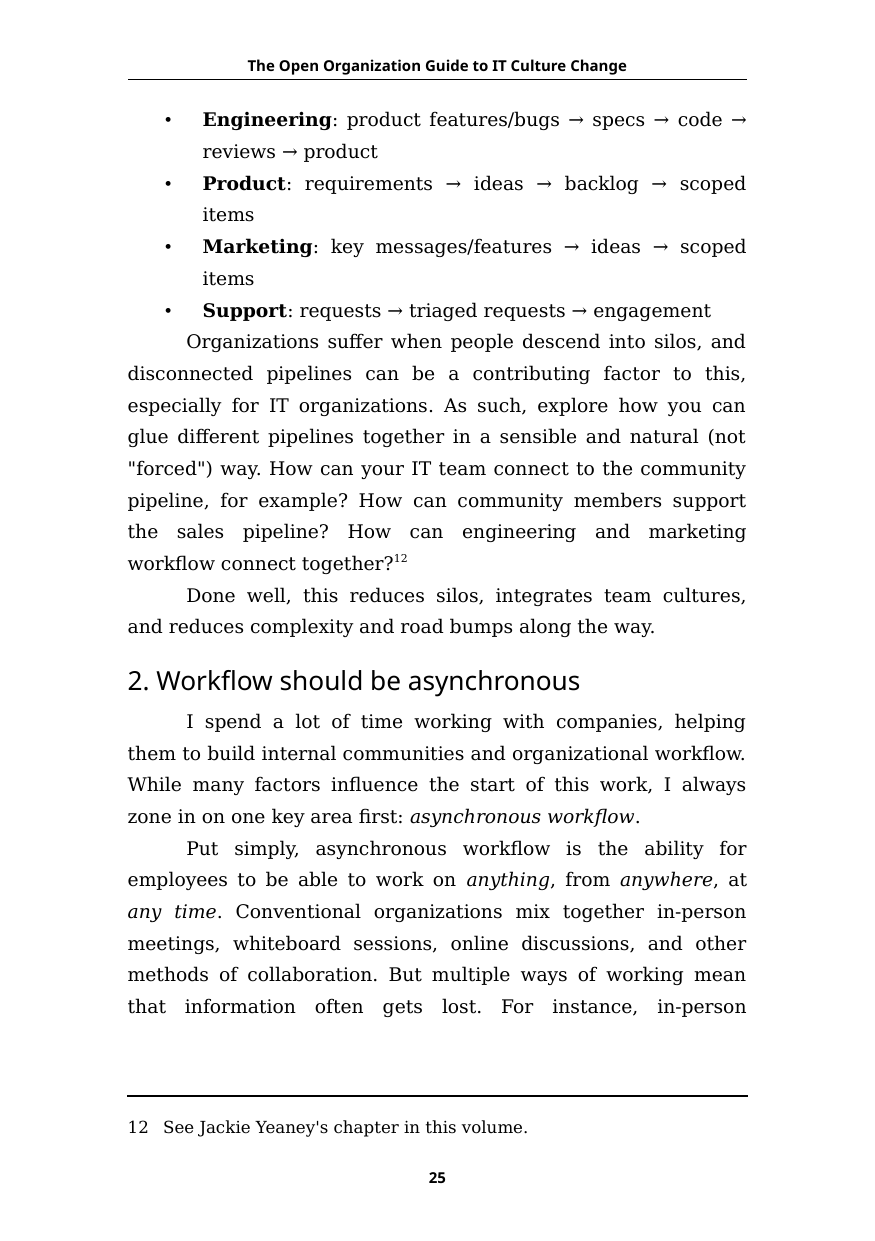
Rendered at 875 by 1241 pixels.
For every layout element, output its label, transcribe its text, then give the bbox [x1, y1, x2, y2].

list Product: requirements → ideas → backlog → scoped items [165, 172, 747, 226]
text Done well, this reduces silos, integrates team cultures, and reduces complexity and road bumps along the way. [127, 585, 747, 638]
subtitle 2. Workflow should be asynchronous [127, 663, 747, 698]
text See Jackie Yeaney's chapter in this volume. [127, 1118, 747, 1138]
list Marketing: key messages/features → ideas → scoped items [165, 236, 747, 289]
text Put simply, asynchronous workflow is the ability for employees to be able to work on anything, from anywhere, at any time. Conventional organizations mix together in-person meetings, whiteboard sessions, online discussions, and other methods of collaboration. But multiple ways of working mean that information often gets lost. For instance, in-person [127, 837, 747, 1018]
list Engineering: product features/bugs → specs → code → reviews → product [165, 109, 747, 162]
text Organizations suffer when people descend into silos, and disconnected pipelines can be a contributing factor to this, especially for IT organizations. As such, explore how you can glue different pipelines together in a sensible and natural (not "forced") way. How can your IT team connect to the community pipeline, for example? How can community members support the sales pipeline? How can engineering and marketing workflow connect together? [127, 331, 747, 575]
list Support: requests → triaged requests → engagement [165, 299, 747, 321]
text I spend a lot of time working with companies, helping them to build internal communities and organizational workflow. While many factors influence the start of this work, I always zone in on one key area first: asynchronous workflow. [127, 711, 747, 828]
